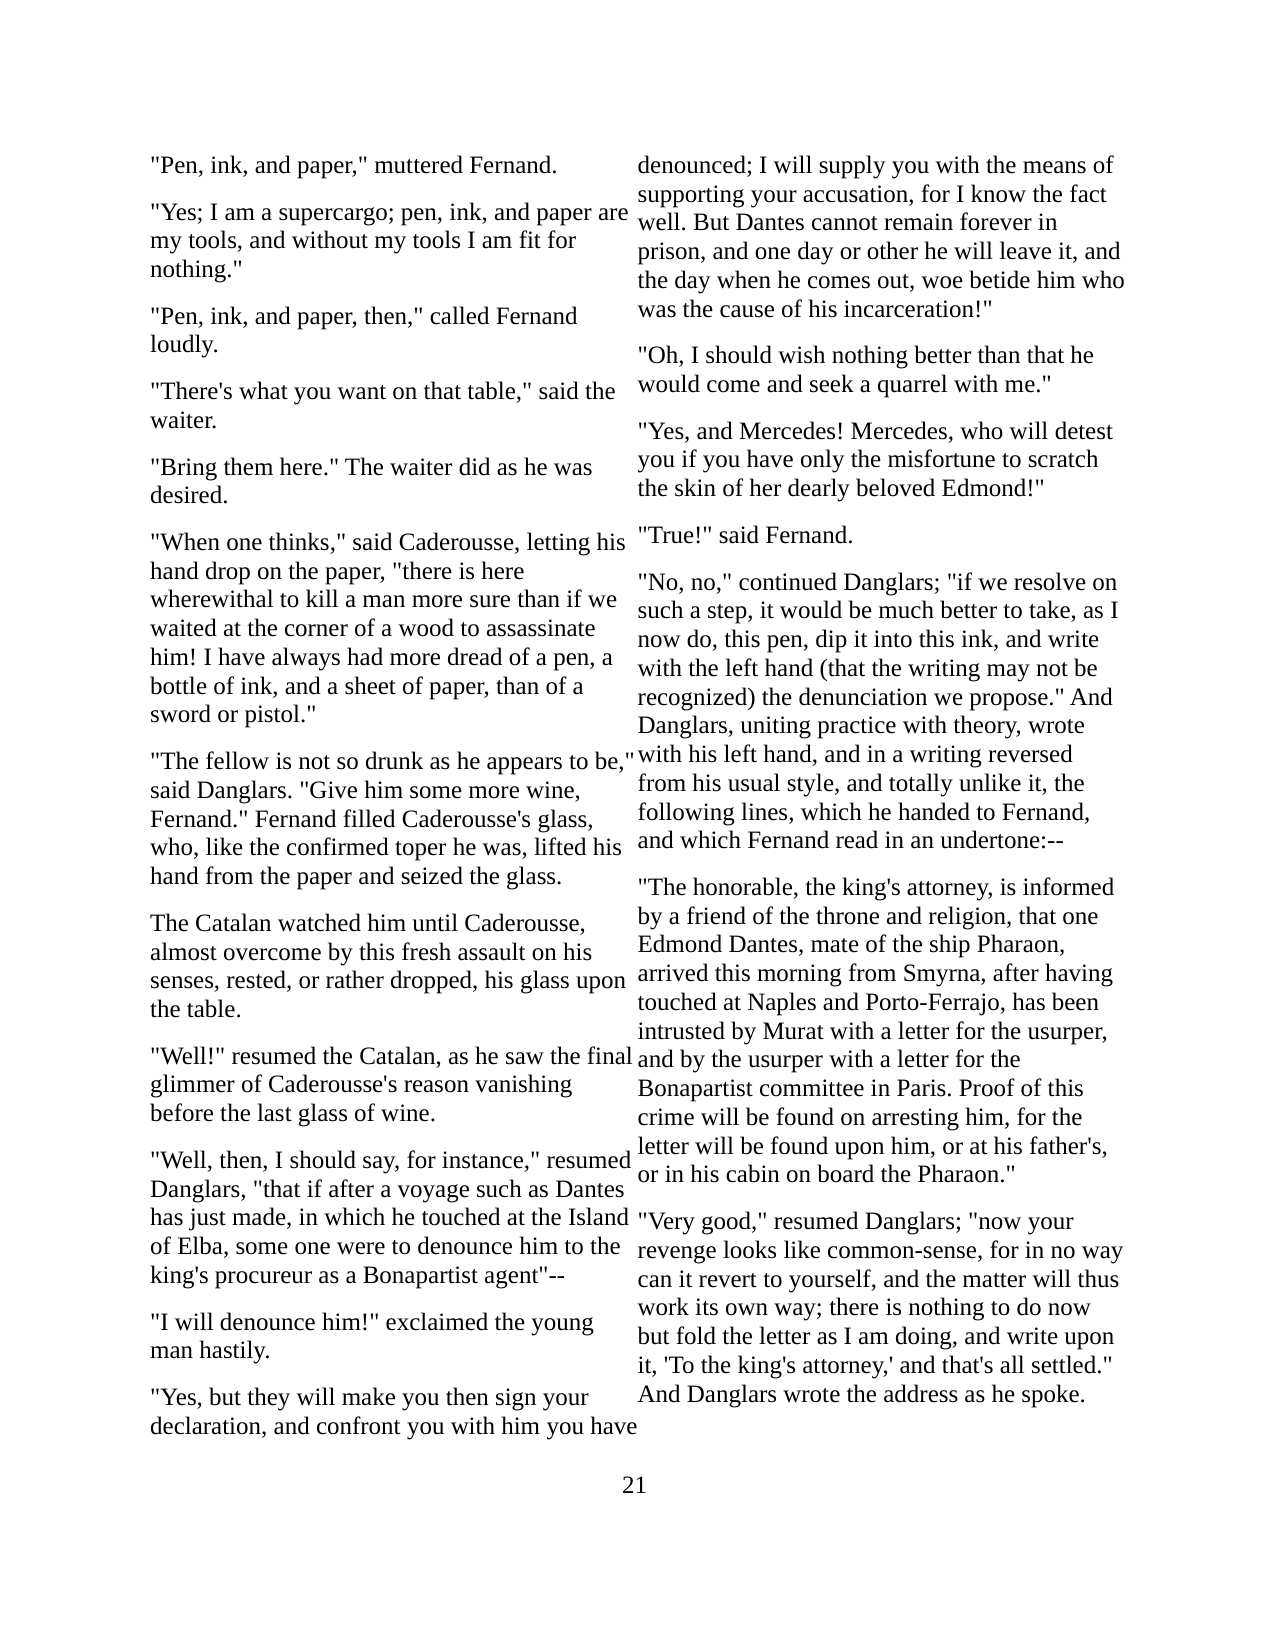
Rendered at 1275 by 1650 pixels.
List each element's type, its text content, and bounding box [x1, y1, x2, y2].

text "Yes, and Mercedes! Mercedes, who will detest you if you have only the misfortune to scratch the skin of her dearly beloved Edmond!" [637, 416, 1125, 502]
text "Pen, ink, and paper, then," called Fernand loudly. [150, 301, 637, 358]
text "Pen, ink, and paper," muttered Fernand. [150, 150, 637, 179]
text "Well, then, I should say, for instance," resumed Danglars, "that if after a voyage such as Dantes has just made, in which he touched at the Island of Elba, some one were to denounce him to the king's procureur as a Bonapartist agent"-- [150, 1145, 637, 1289]
text "Yes, but they will make you then sign your declaration, and confront you with him you have [150, 1382, 637, 1439]
text "Yes; I am a supercargo; pen, ink, and paper are my tools, and without my tools I am fit for nothing." [150, 197, 637, 283]
text "Well!" resumed the Catalan, as he saw the final glimmer of Caderousse's reason vanishing before the last glass of wine. [150, 1041, 637, 1127]
text "Very good," resumed Danglars; "now your revenge looks like common-sense, for in no way can it revert to yourself, and the matter will thus work its own way; there is nothing to do now but fold the letter as I am doing, and write upon it, 'To the king's attorney,' and that's all settled." And Danglars wrote the address as he spoke. [637, 1206, 1125, 1407]
text "The fellow is not so drunk as he appears to be," said Danglars. "Give him some more wine, Fernand." Fernand filled Caderousse's glass, who, like the confirmed toper he was, lifted his hand from the paper and seized the glass. [150, 746, 637, 890]
text "I will denounce him!" exclaimed the young man hastily. [150, 1307, 637, 1364]
text "There's what you want on that table," said the waiter. [150, 376, 637, 434]
text "Oh, I should wish nothing better than that he would come and seek a quarrel with me." [637, 340, 1125, 398]
text "True!" said Fernand. [637, 520, 1125, 549]
text "No, no," continued Danglars; "if we resolve on such a step, it would be much better to take, as I now do, this pen, dip it into this ink, and write with the left hand (that the writing may not be recognized) the denunciation we propose." And Danglars, uniting practice with theory, wrote with his left hand, and in a writing reversed from his usual style, and totally unlike it, the following lines, which he handed to Fernand, and which Fernand read in an undertone:-- [637, 567, 1125, 854]
text denounced; I will supply you with the means of supporting your accusation, for I know the fact well. But Dantes cannot remain forever in prison, and one day or other he will leave it, and the day when he comes out, woe betide him who was the cause of his incarceration!" [637, 150, 1125, 322]
text "When one thinks," said Caderousse, letting his hand drop on the paper, "there is here wherewithal to kill a man more sure than if we waited at the corner of a wood to assassinate him! I have always had more dread of a pen, a bottle of ink, and a sheet of paper, than of a sword or pistol." [150, 527, 637, 728]
text "Bring them here." The waiter did as he was desired. [150, 452, 637, 509]
text The Catalan watched him until Caderousse, almost overcome by this fresh assault on his senses, rested, or rather dropped, his glass upon the table. [150, 908, 637, 1023]
text "The honorable, the king's attorney, is informed by a friend of the throne and religion, that one Edmond Dantes, mate of the ship Pharaon, arrived this morning from Smyrna, after having touched at Naples and Porto-Ferrajo, has been intrusted by Murat with a letter for the usurper, and by the usurper with a letter for the Bonapartist committee in Paris. Proof of this crime will be found on arresting him, for the letter will be found upon him, or at his father's, or in his cabin on board the Pharaon." [637, 872, 1125, 1188]
